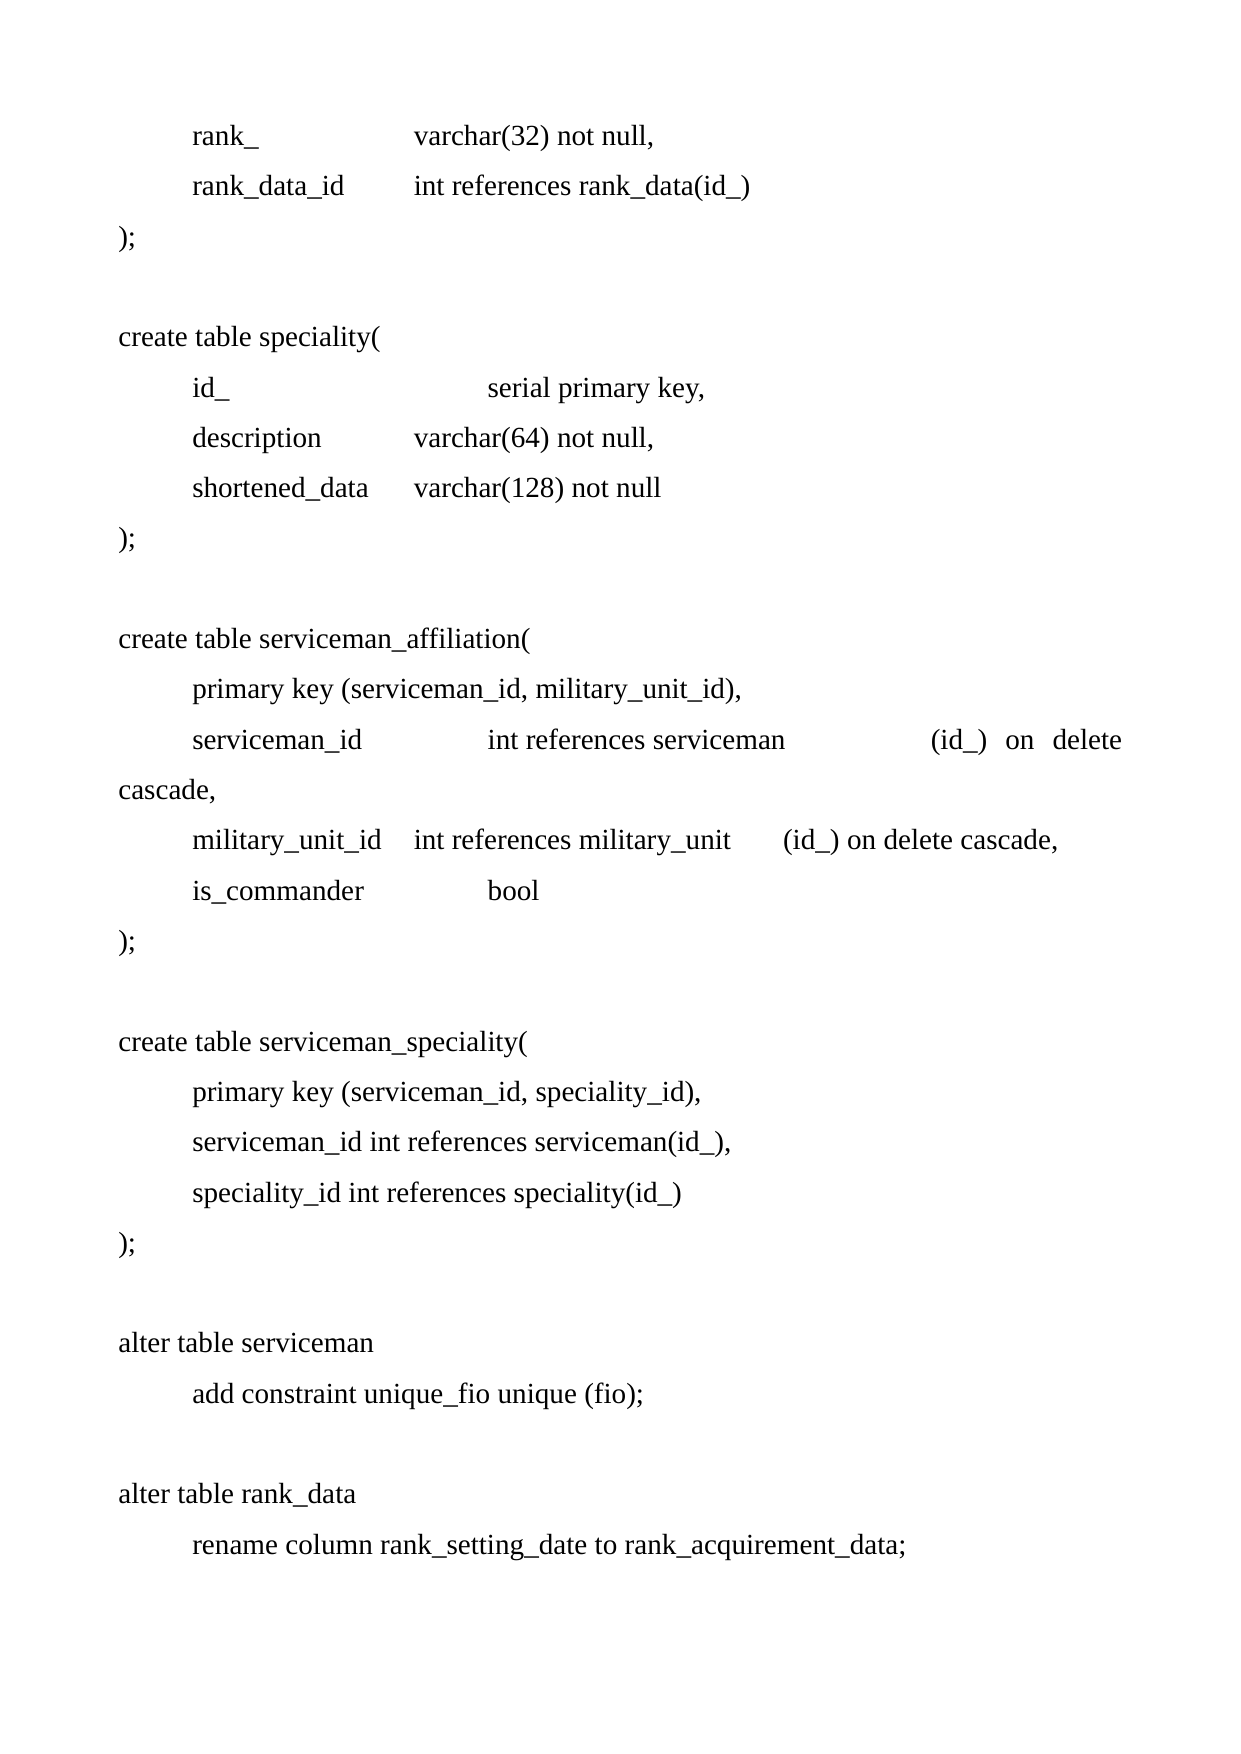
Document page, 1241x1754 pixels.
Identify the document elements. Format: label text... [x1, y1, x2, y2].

text add constraint unique_fio unique (fio); [118, 1376, 1122, 1409]
text ); [118, 1225, 1122, 1258]
text shortened_data varchar(128) not null [118, 470, 1122, 504]
text military_unit_id int references military_unit (id_) on delete cascade, [118, 822, 1122, 856]
text create table serviceman_speciality( [118, 1024, 1122, 1057]
text serviceman_id int references serviceman (id_) on delete cascade, [118, 722, 1122, 806]
text rank_data_id int references rank_data(id_) [118, 168, 1122, 202]
text speciality_id int references speciality(id_) [118, 1175, 1122, 1208]
text rank_ varchar(32) not null, [118, 118, 1122, 152]
text ); [118, 521, 1122, 554]
text ); [118, 923, 1122, 957]
text description varchar(64) not null, [118, 420, 1122, 453]
text alter table serviceman [118, 1326, 1122, 1359]
text ); [118, 219, 1122, 252]
text alter table rank_data [118, 1477, 1122, 1510]
text create table speciality( [118, 319, 1122, 353]
text primary key (serviceman_id, speciality_id), [118, 1074, 1122, 1108]
text is_commander bool [118, 873, 1122, 906]
text id_ serial primary key, [118, 370, 1122, 403]
text primary key (serviceman_id, military_unit_id), [118, 672, 1122, 705]
text rename column rank_setting_date to rank_acquirement_data; [118, 1527, 1122, 1560]
text create table serviceman_affiliation( [118, 621, 1122, 655]
text serviceman_id int references serviceman(id_), [118, 1124, 1122, 1158]
